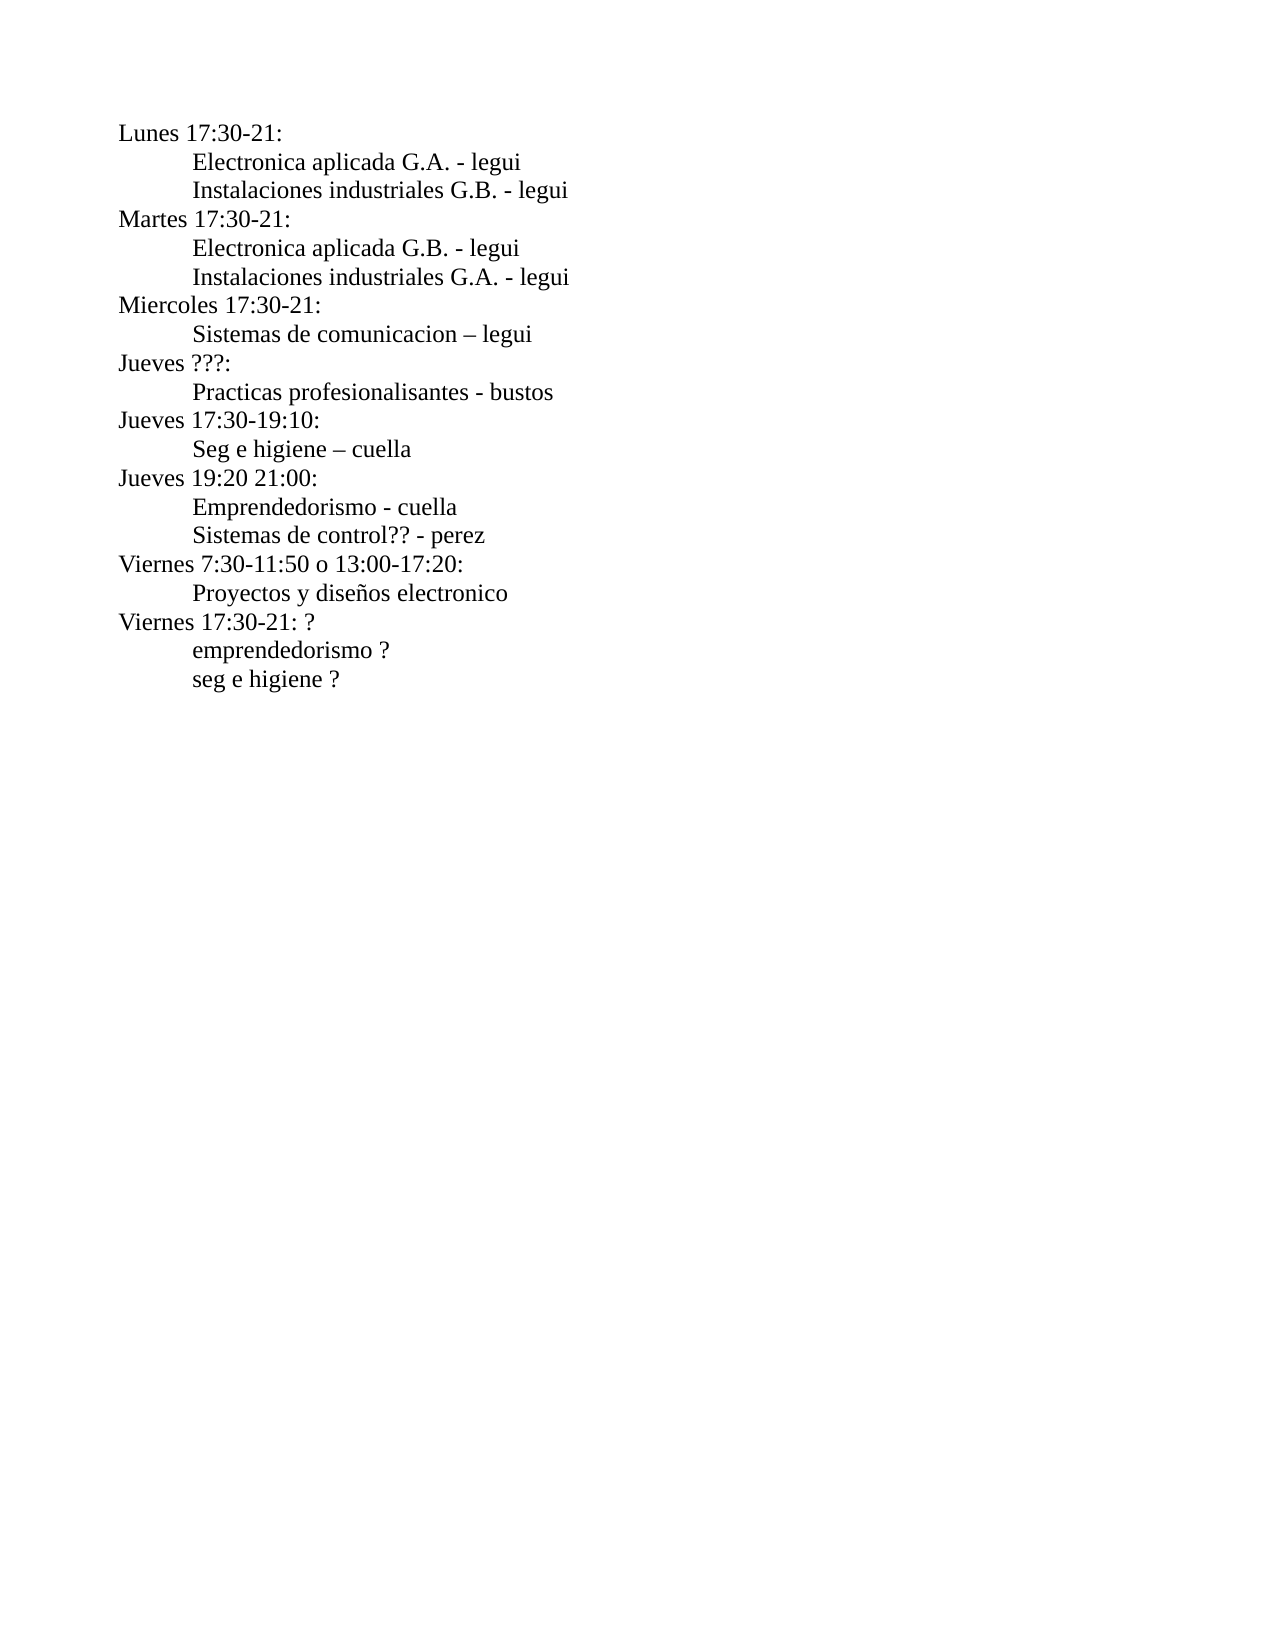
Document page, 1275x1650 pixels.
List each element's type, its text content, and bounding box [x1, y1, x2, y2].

text Sistemas de control?? - perez [118, 521, 1157, 549]
text Miercoles 17:30-21: [118, 291, 1157, 319]
text Instalaciones industriales G.B. - legui [118, 176, 1157, 204]
text Jueves 17:30-19:10: [118, 406, 1157, 434]
text Electronica aplicada G.B. - legui [118, 233, 1157, 262]
text Practicas profesionalisantes - bustos [118, 377, 1157, 406]
text Sistemas de comunicacion – legui [118, 319, 1157, 348]
text Instalaciones industriales G.A. - legui [118, 262, 1157, 291]
text seg e higiene ? [118, 664, 1157, 693]
text Martes 17:30-21: [118, 204, 1157, 233]
text Viernes 7:30-11:50 o 13:00-17:20: [118, 549, 1157, 578]
text Emprendedorismo - cuella [118, 492, 1157, 521]
text Lunes 17:30-21: [118, 118, 1157, 147]
text Jueves 19:20 21:00: [118, 463, 1157, 492]
text Jueves ???: [118, 348, 1157, 377]
text Electronica aplicada G.A. - legui [118, 147, 1157, 176]
text emprendedorismo ? [118, 636, 1157, 664]
text Proyectos y diseños electronico [118, 578, 1157, 607]
text Seg e higiene – cuella [118, 434, 1157, 463]
text Viernes 17:30-21: ? [118, 607, 1157, 636]
